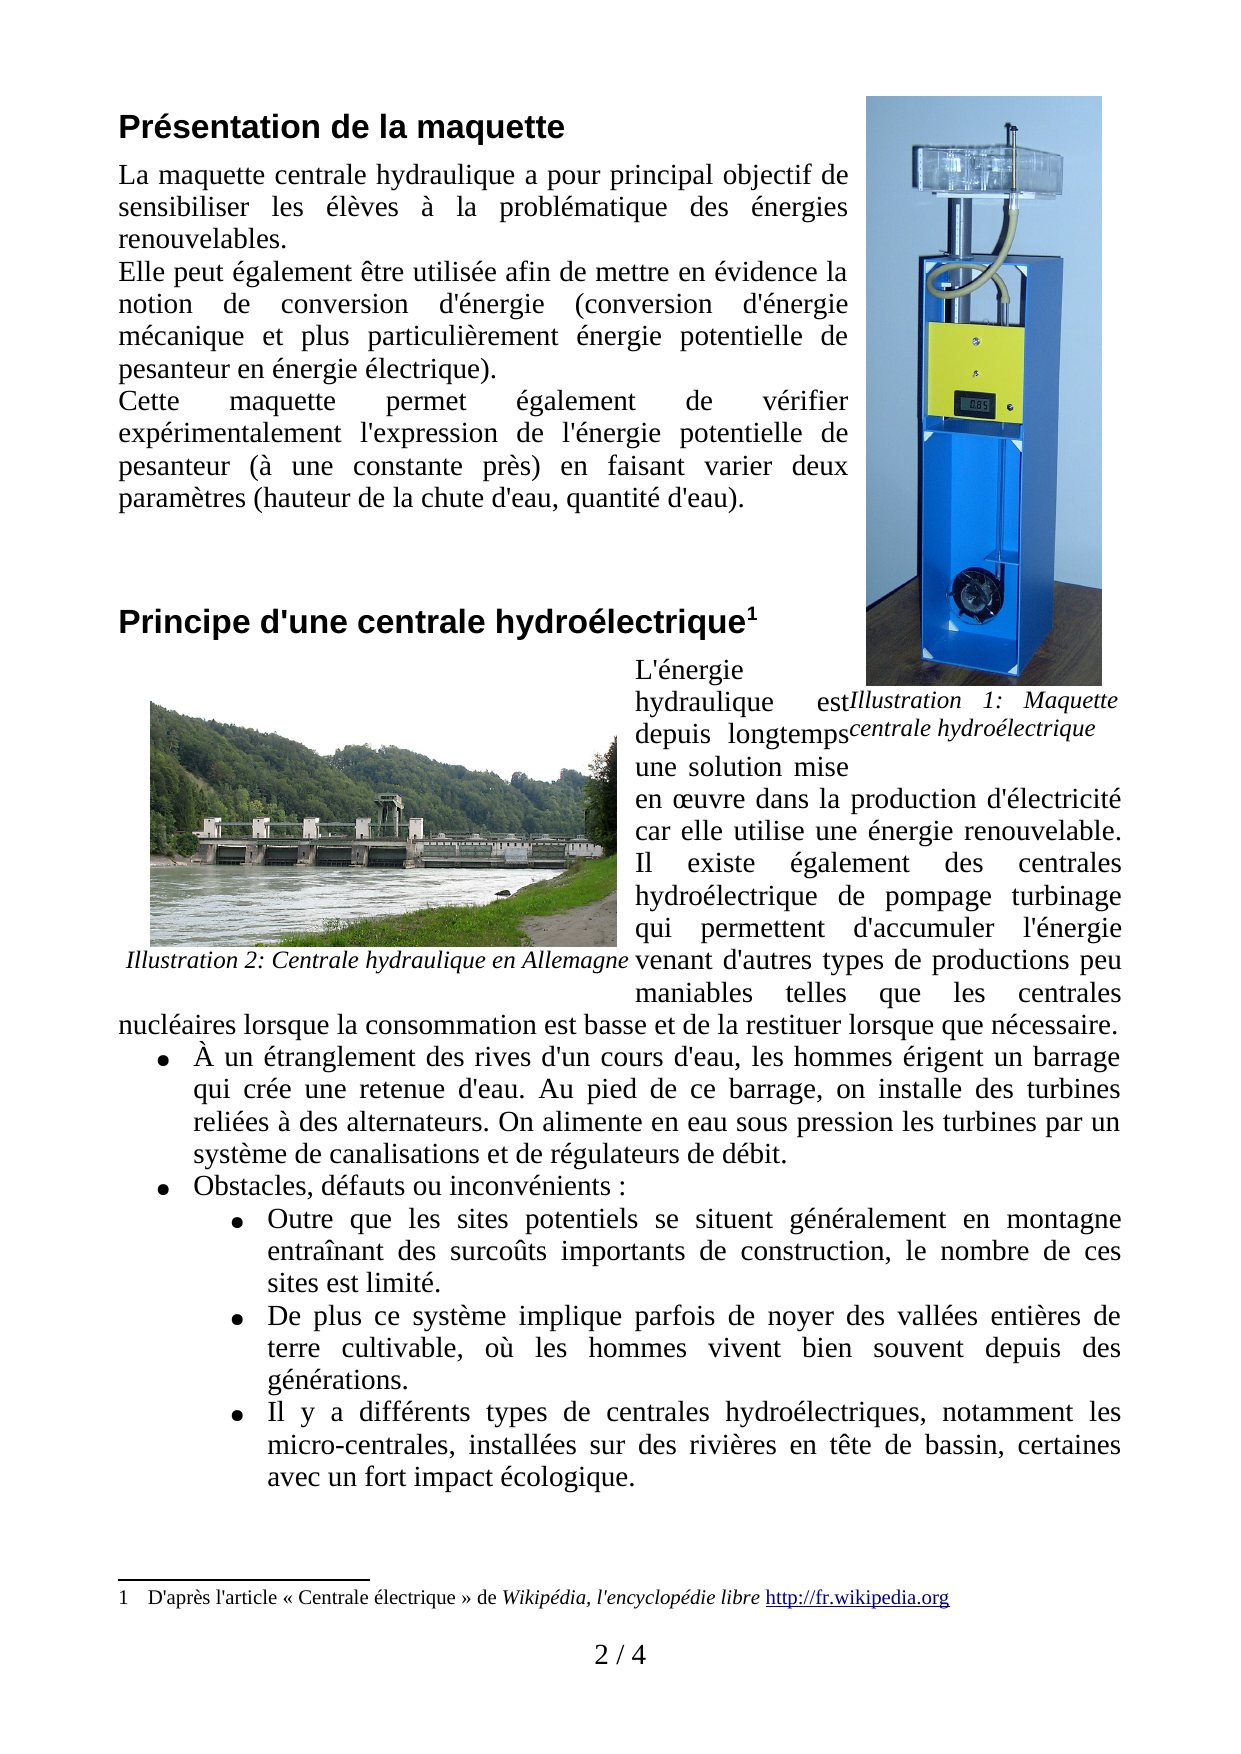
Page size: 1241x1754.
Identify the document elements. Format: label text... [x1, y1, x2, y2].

list De plus ce système implique parfois de noyer des vallées entières de terre cultivable, où les hommes vivent bien souvent depuis des générations. [229, 1299, 1122, 1396]
subtitle [849, 83, 1120, 96]
subtitle [849, 741, 1120, 762]
list À un étranglement des rives d'un cours d'eau, les hommes érigent un barrage qui crée une retenue d'eau. Au pied de ce barrage, on installe des turbines reliées à des alternateurs. On alimente en eau sous pression les turbines par un système de canalisations et de régulateurs de débit. [156, 1041, 1122, 1170]
list Obstacles, défauts ou inconvénients : [156, 1170, 1122, 1202]
subtitle Présentation de la maquette [118, 108, 849, 146]
text D'après l'article « Centrale électrique » de Wikipédia, l'encyclopédie libre http://fr.wikipedia.org [118, 1586, 1122, 1609]
subtitle Principe d'une centrale hydroélectrique [118, 603, 849, 641]
list Il y a différents types de centrales hydroélectriques, notamment les micro-centrales, installées sur des rivières en tête de bassin, certaines avec un fort impact écologique. [229, 1396, 1122, 1493]
text Illustration 2: Centrale hydraulique en Allemagne [122, 684, 635, 974]
text Illustration 1: Maquette centrale hydroélectrique [849, 96, 1120, 741]
text Elle peut également être utilisée afin de mettre en évidence la notion de conversion d'énergie (conversion d'énergie mécanique et plus particulièrement énergie potentielle de pesanteur en énergie électrique). [118, 255, 849, 384]
picture [150, 688, 617, 947]
text La maquette centrale hydraulique a pour principal objectif de sensibiliser les élèves à la problématique des énergies renouvelables. [118, 158, 849, 255]
list Outre que les sites potentiels se situent généralement en montagne entraînant des surcoûts importants de construction, le nombre de ces sites est limité. [229, 1202, 1122, 1299]
picture [866, 96, 1102, 686]
text Cette maquette permet également de vérifier expérimentalement l'expression de l'énergie potentielle de pesanteur (à une constante près) en faisant varier deux paramètres (hauteur de la chute d'eau, quantité d'eau). [118, 384, 849, 513]
text L'énergie hydraulique est depuis longtemps une solution mise en œuvre dans la production d'électricité car elle utilise une énergie renouvelable. Il existe également des centrales hydroélectrique de pompage turbinage qui permettent d'accumuler l'énergie venant d'autres types de productions peu maniables telles que les centrales nucléaires lorsque la consommation est basse et de la restituer lorsque que nécessaire. [118, 653, 1122, 1041]
